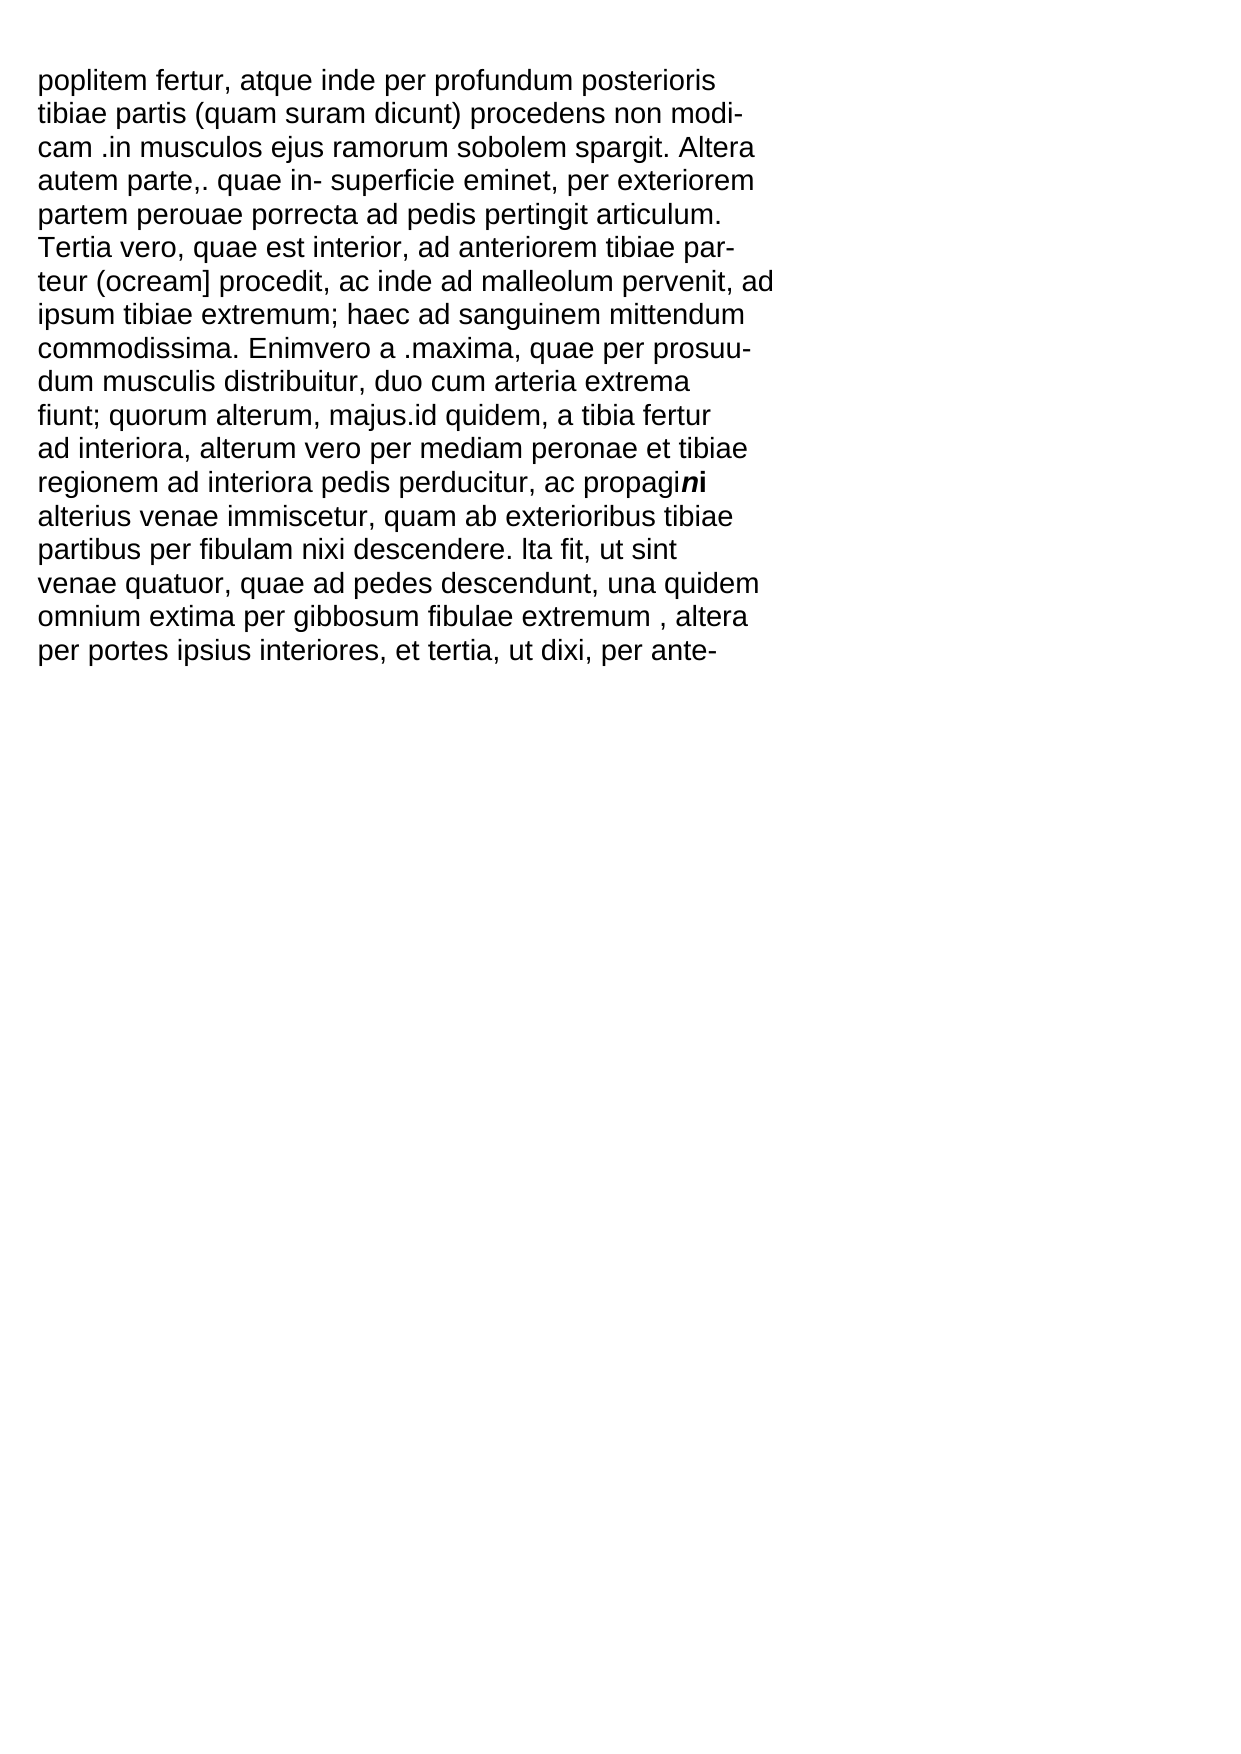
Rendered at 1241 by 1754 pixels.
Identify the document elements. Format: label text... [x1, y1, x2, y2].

text poplitem fertur, atque inde per profundum posterioris tibiae partis (quam suram dicunt) procedens non modi- cam .in musculos ejus ramorum sobolem spargit. Altera autem parte,. quae in- superficie eminet, per exteriorem partem perouae porrecta ad pedis pertingit articulum. Tertia vero, quae est interior, ad anteriorem tibiae par- teur (ocream] procedit, ac inde ad malleolum pervenit, ad ipsum tibiae extremum; haec ad sanguinem mittendum commodissima. Enimvero a .maxima, quae per prosuu- dum musculis distribuitur, duo cum arteria extrema fiunt; quorum alterum, majus.id quidem, a tibia fertur ad interiora, alterum vero per mediam peronae et tibiae regionem ad interiora pedis perducitur, ac propagini alterius venae immiscetur, quam ab exterioribus tibiae partibus per fibulam nixi descendere. lta fit, ut sint venae quatuor, quae ad pedes descendunt, una quidem omnium extima per gibbosum fibulae extremum , altera per portes ipsius interiores, et tertia, ut dixi, per ante- [37, 62, 1203, 666]
